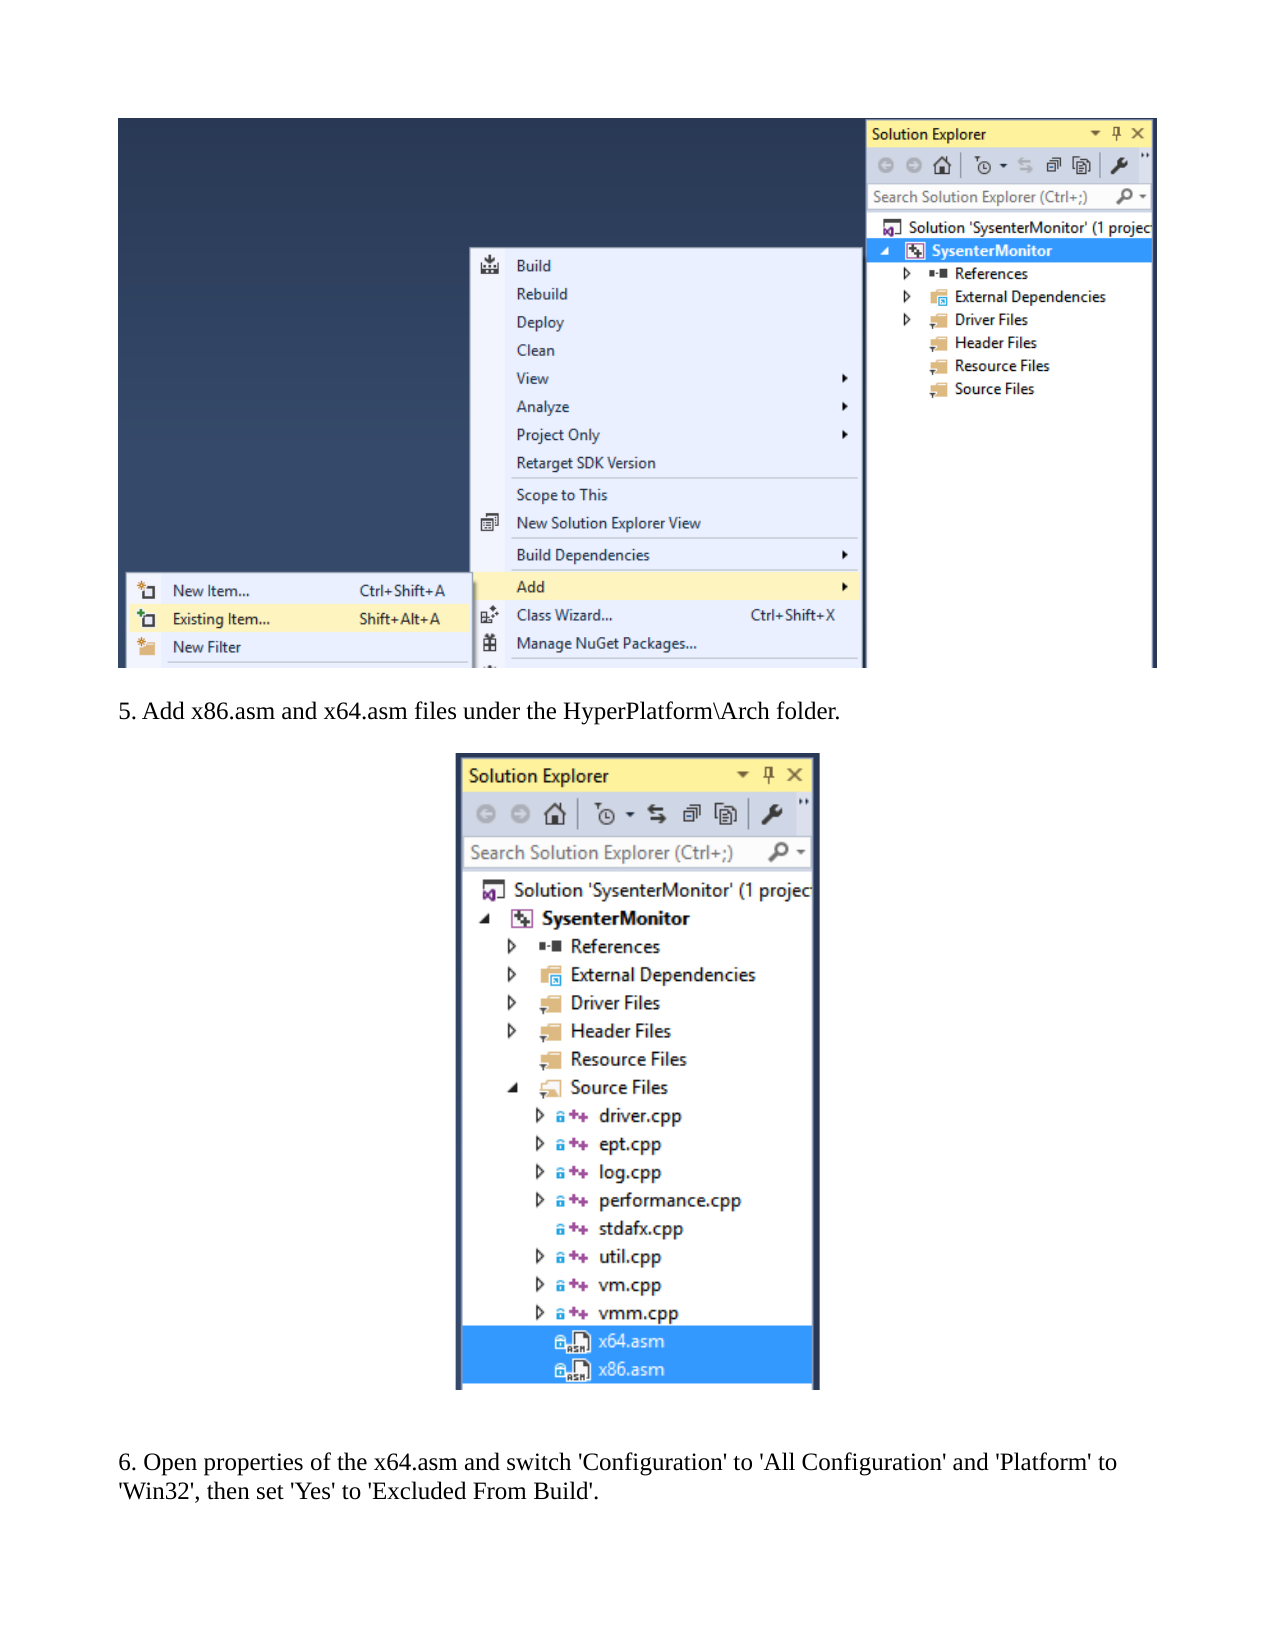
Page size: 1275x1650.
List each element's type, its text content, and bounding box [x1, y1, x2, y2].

text 5. Add x86.asm and x64.asm files under the HyperPlatform\Arch folder. [118, 696, 1157, 725]
text 6. Open properties of the x64.asm and switch 'Configuration' to 'All Configuration' and 'Platform' to 'Win32', then set 'Yes' to 'Excluded From Build'. [118, 1447, 1157, 1505]
picture [118, 118, 1157, 668]
picture [455, 753, 820, 1390]
